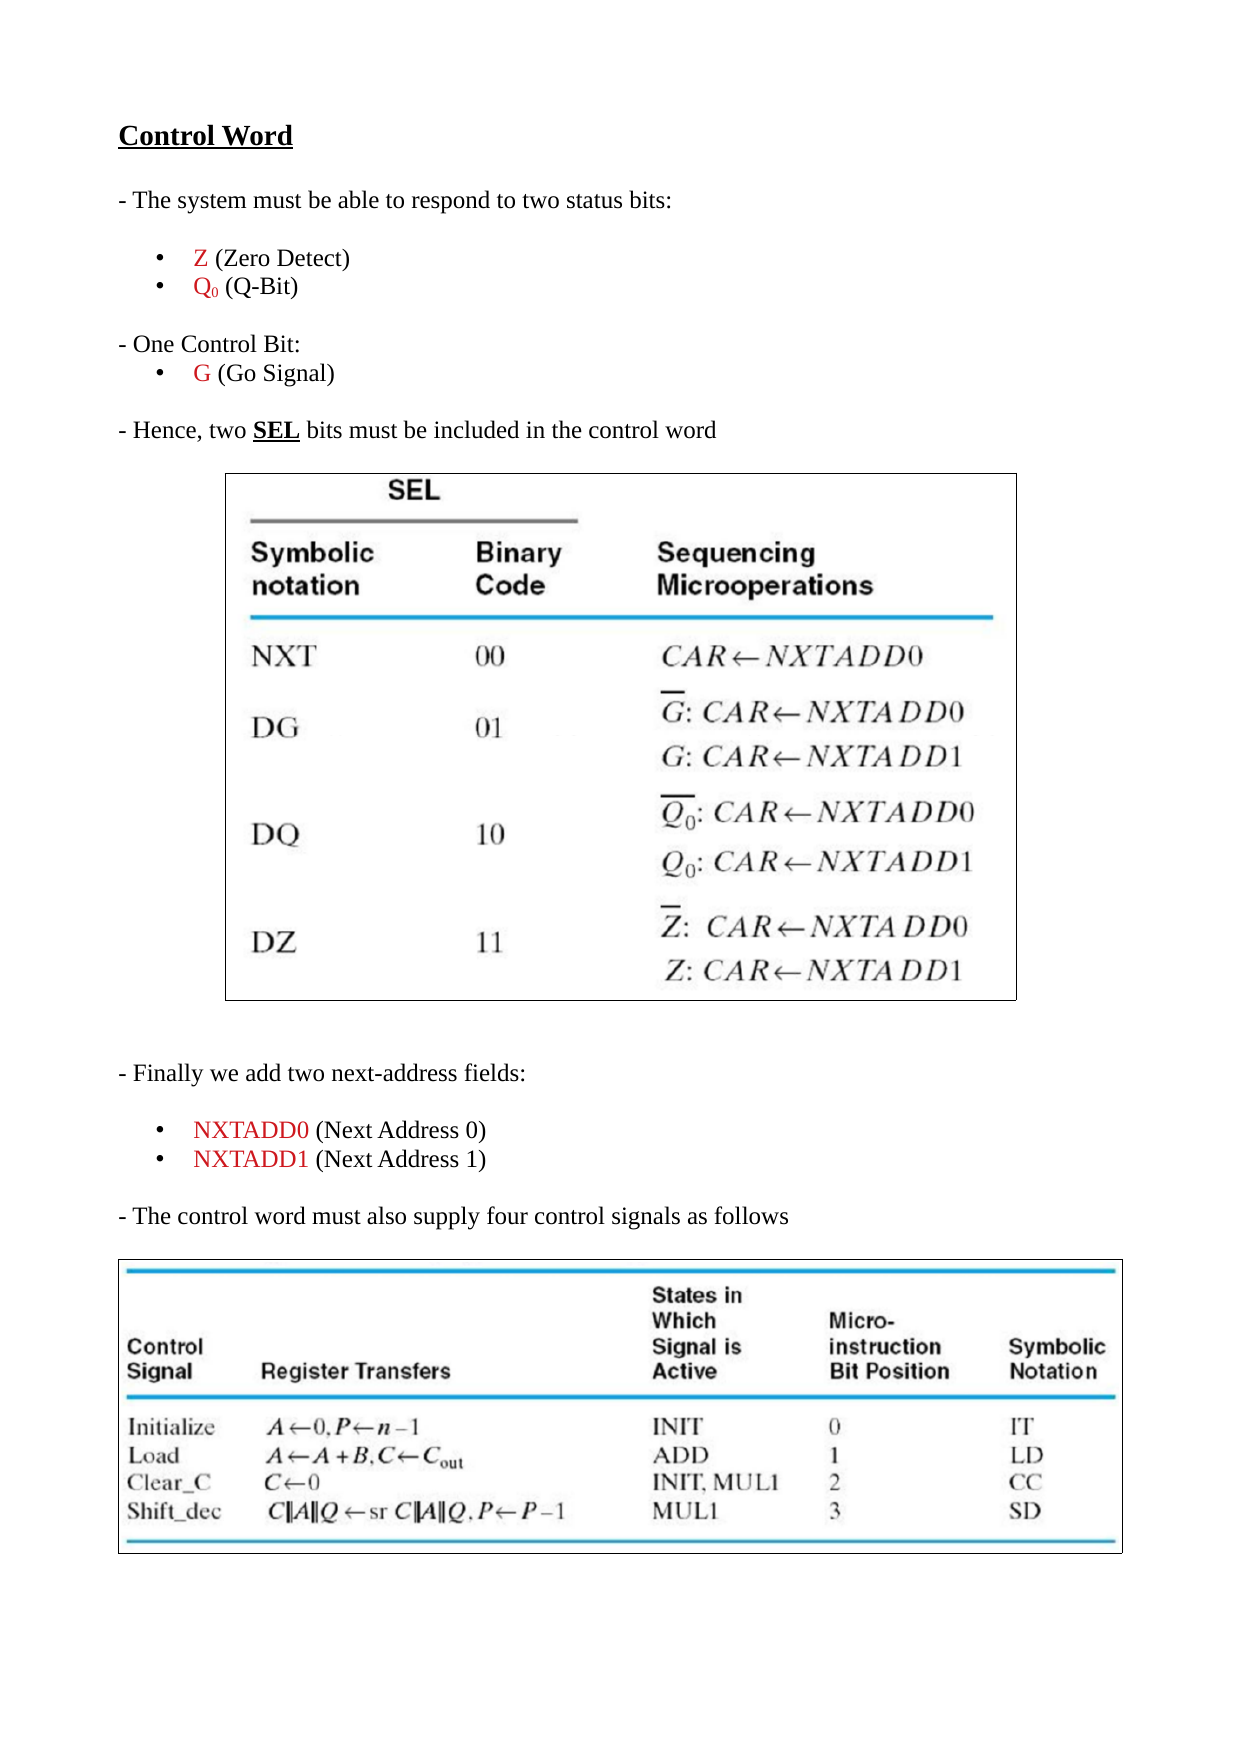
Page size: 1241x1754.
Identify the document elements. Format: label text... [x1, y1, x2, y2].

list G (Go Signal) [156, 358, 1122, 386]
list Z (Zero Detect) [156, 243, 1122, 271]
picture [227, 475, 1013, 998]
text - One Control Bit: [118, 329, 1122, 358]
list NXTADD1 (Next Address 1) [156, 1144, 1122, 1173]
list Q0 (Q-Bit) [156, 271, 1122, 300]
picture [121, 1262, 1119, 1550]
text - The control word must also supply four control signals as follows [118, 1201, 1122, 1230]
list NXTADD0 (Next Address 0) [156, 1115, 1122, 1144]
text - The system must be able to respond to two status bits: [118, 185, 1122, 214]
text - Finally we add two next-address fields: [118, 1058, 1122, 1086]
text Control Word [118, 118, 1122, 152]
text - Hence, two SEL bits must be included in the control word [118, 415, 1122, 444]
